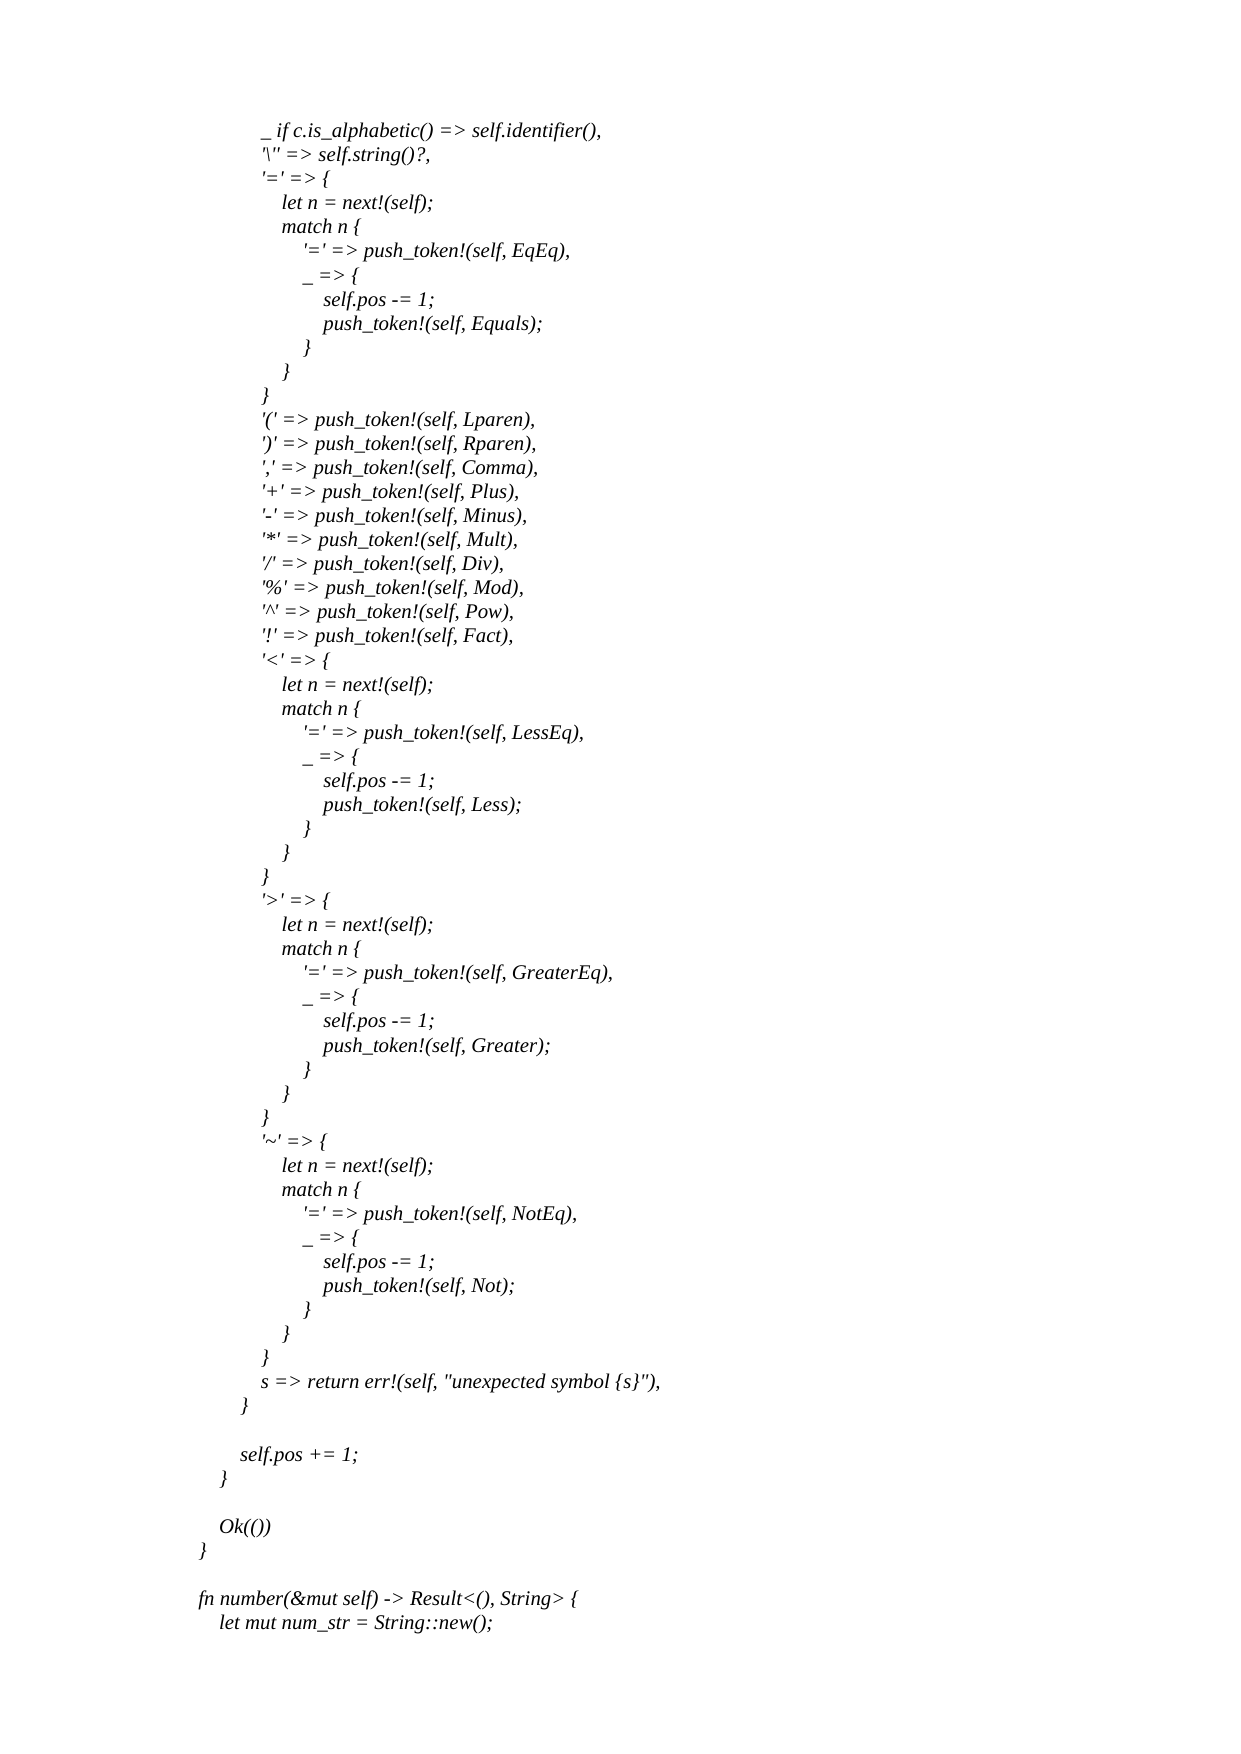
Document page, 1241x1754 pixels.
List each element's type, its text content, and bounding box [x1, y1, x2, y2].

text '~' => { [177, 1129, 1152, 1153]
text } [177, 1345, 1152, 1369]
text ')' => push_token!(self, Rparen), [177, 431, 1152, 455]
text ',' => push_token!(self, Comma), [177, 455, 1152, 479]
text } [177, 816, 1152, 840]
text '!' => push_token!(self, Fact), [177, 623, 1152, 647]
text _ => { [177, 744, 1152, 768]
text push_token!(self, Less); [177, 792, 1152, 816]
text } [177, 359, 1152, 383]
text '\'' => self.string()?, [177, 142, 1152, 166]
text } [177, 1321, 1152, 1345]
text let n = next!(self); [177, 672, 1152, 696]
text push_token!(self, Not); [177, 1273, 1152, 1297]
text } [177, 1538, 1152, 1562]
text } [177, 1297, 1152, 1321]
text self.pos -= 1; [177, 287, 1152, 311]
text } [177, 840, 1152, 864]
text '=' => push_token!(self, NotEq), [177, 1201, 1152, 1225]
text self.pos -= 1; [177, 1249, 1152, 1273]
text let n = next!(self); [177, 912, 1152, 936]
text } [177, 383, 1152, 407]
text '*' => push_token!(self, Mult), [177, 527, 1152, 551]
text '/' => push_token!(self, Div), [177, 551, 1152, 575]
text push_token!(self, Equals); [177, 311, 1152, 335]
text let n = next!(self); [177, 190, 1152, 214]
text '+' => push_token!(self, Plus), [177, 479, 1152, 503]
text self.pos -= 1; [177, 1008, 1152, 1032]
text match n { [177, 696, 1152, 720]
text s => return err!(self, "unexpected symbol {s}"), [177, 1369, 1152, 1393]
text '<' => { [177, 647, 1152, 672]
text '^' => push_token!(self, Pow), [177, 599, 1152, 623]
text Ok(()) [177, 1514, 1152, 1538]
text } [177, 1393, 1152, 1417]
text fn number(&mut self) -> Result<(), String> { [177, 1586, 1152, 1610]
text } [177, 335, 1152, 359]
text push_token!(self, Greater); [177, 1032, 1152, 1057]
text '=' => { [177, 166, 1152, 190]
text '=' => push_token!(self, EqEq), [177, 238, 1152, 262]
text } [177, 1105, 1152, 1129]
text '-' => push_token!(self, Minus), [177, 503, 1152, 527]
text let n = next!(self); [177, 1153, 1152, 1177]
text match n { [177, 1177, 1152, 1201]
text } [177, 1081, 1152, 1105]
text match n { [177, 214, 1152, 238]
text _ => { [177, 262, 1152, 287]
text self.pos += 1; [177, 1442, 1152, 1466]
text '(' => push_token!(self, Lparen), [177, 407, 1152, 431]
text '=' => push_token!(self, LessEq), [177, 720, 1152, 744]
text } [177, 1466, 1152, 1490]
text self.pos -= 1; [177, 768, 1152, 792]
text _ => { [177, 1225, 1152, 1249]
text '%' => push_token!(self, Mod), [177, 575, 1152, 599]
text } [177, 864, 1152, 888]
text match n { [177, 936, 1152, 960]
text _ if c.is_alphabetic() => self.identifier(), [177, 118, 1152, 142]
text '>' => { [177, 888, 1152, 912]
text '=' => push_token!(self, GreaterEq), [177, 960, 1152, 984]
text _ => { [177, 984, 1152, 1008]
text } [177, 1057, 1152, 1081]
text let mut num_str = String::new(); [177, 1610, 1152, 1634]
